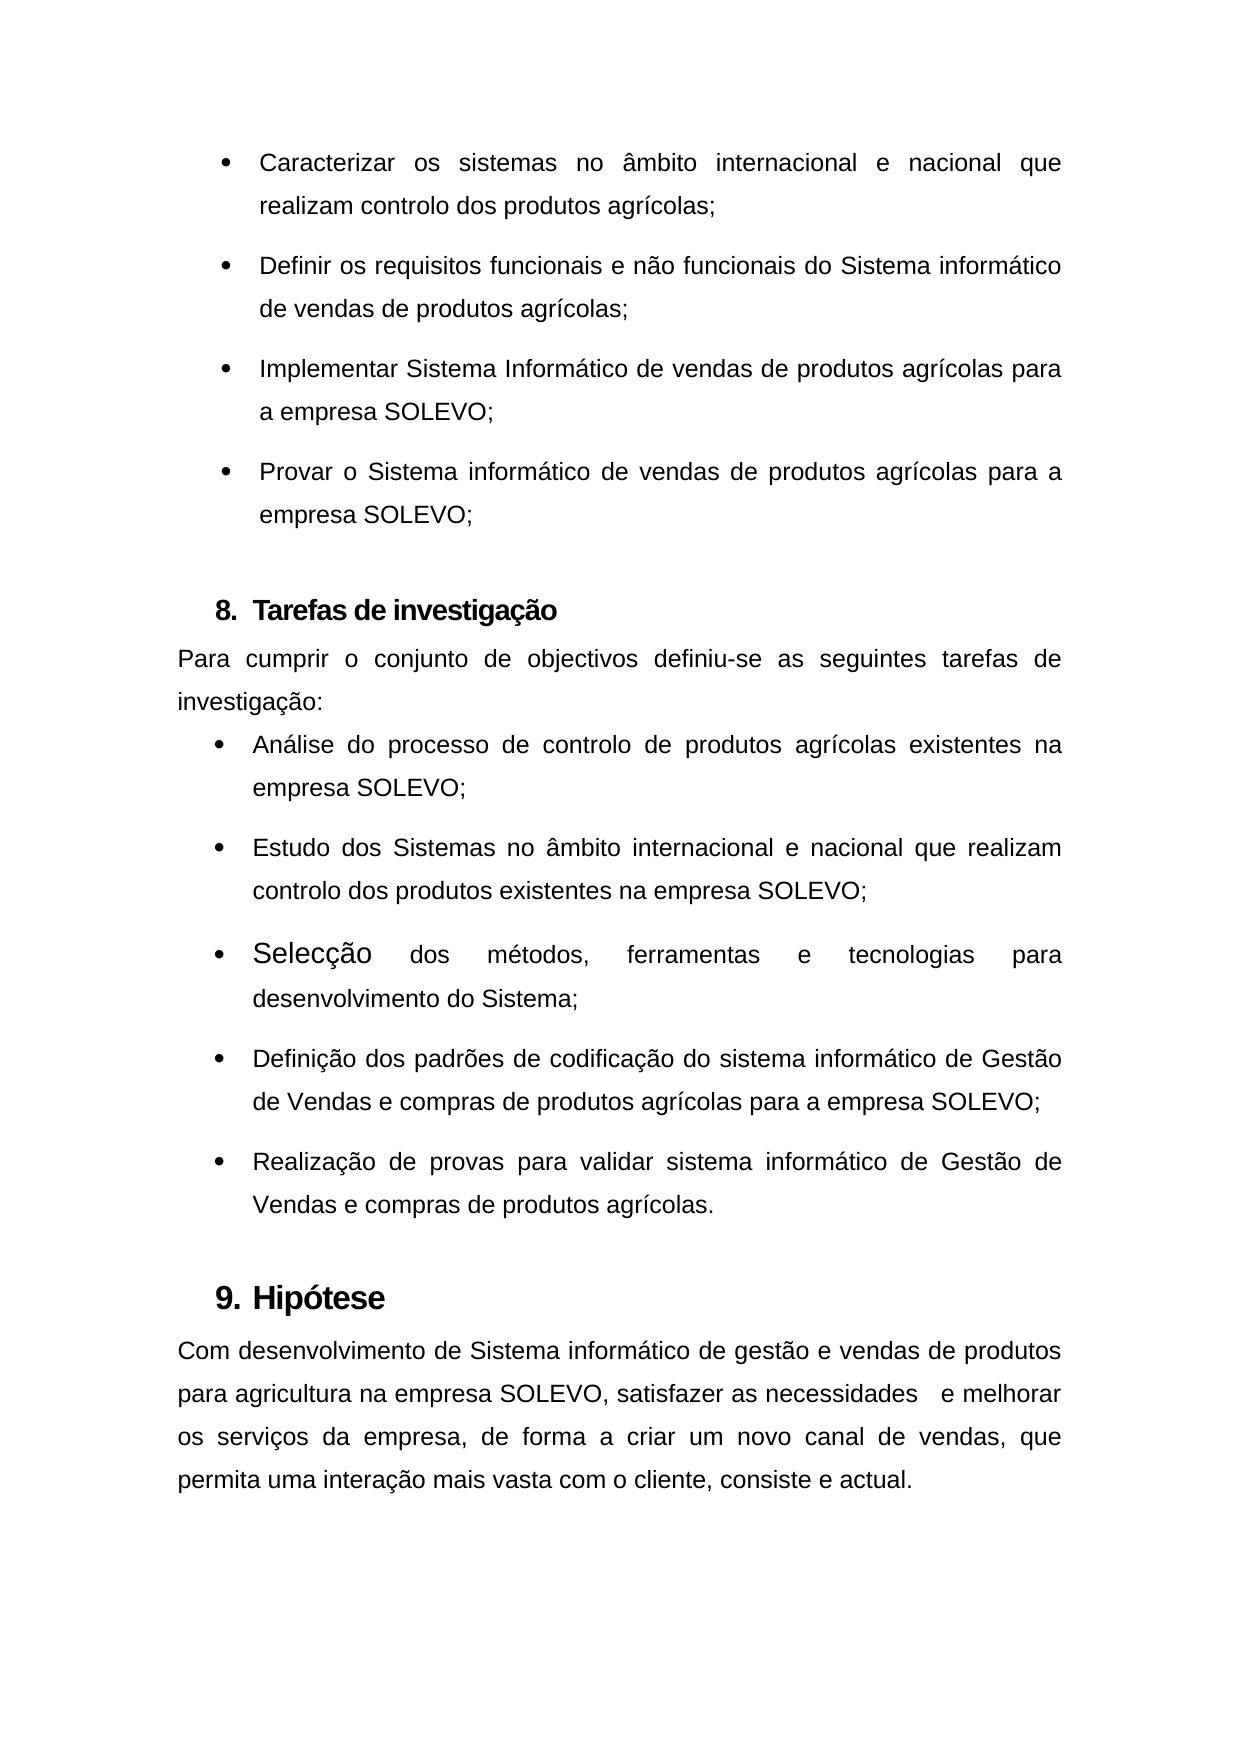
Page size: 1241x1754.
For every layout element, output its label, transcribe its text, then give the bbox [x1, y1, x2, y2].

list Definição dos padrões de codificação do sistema informático de Gestão de Vendas e compras de produtos agrícolas para a empresa SOLEVO; [215, 1043, 1063, 1116]
list Implementar Sistema Informático de vendas de produtos agrícolas para a empresa SOLEVO; [222, 354, 1063, 426]
list Provar o Sistema informático de vendas de produtos agrícolas para a empresa SOLEVO; [222, 457, 1063, 529]
list Análise do processo de controlo de produtos agrícolas existentes na empresa SOLEVO; [215, 730, 1063, 802]
list Selecção dos métodos, ferramentas e tecnologias para desenvolvimento do Sistema; [215, 936, 1063, 1012]
text Com desenvolvimento de Sistema informático de gestão e vendas de produtos para agricultura na empresa SOLEVO, satisfazer as necessidades e melhorar os serviços da empresa, de forma a criar um novo canal de vendas, que permita uma interação mais vasta com o cliente, consiste e actual. [177, 1336, 1063, 1494]
list Definir os requisitos funcionais e não funcionais do Sistema informático de vendas de produtos agrícolas; [222, 251, 1063, 323]
subtitle Hipótese [215, 1278, 1063, 1317]
list Realização de provas para validar sistema informático de Gestão de Vendas e compras de produtos agrícolas. [215, 1147, 1063, 1218]
text Para cumprir o conjunto de objectivos definiu-se as seguintes tarefas de investigação: [177, 643, 1063, 715]
list Estudo dos Sistemas no âmbito internacional e nacional que realizam controlo dos produtos existentes na empresa SOLEVO; [215, 833, 1063, 905]
list Caracterizar os sistemas no âmbito internacional e nacional que realizam controlo dos produtos agrícolas; [222, 148, 1063, 219]
subtitle Tarefas de investigação [215, 593, 1063, 627]
